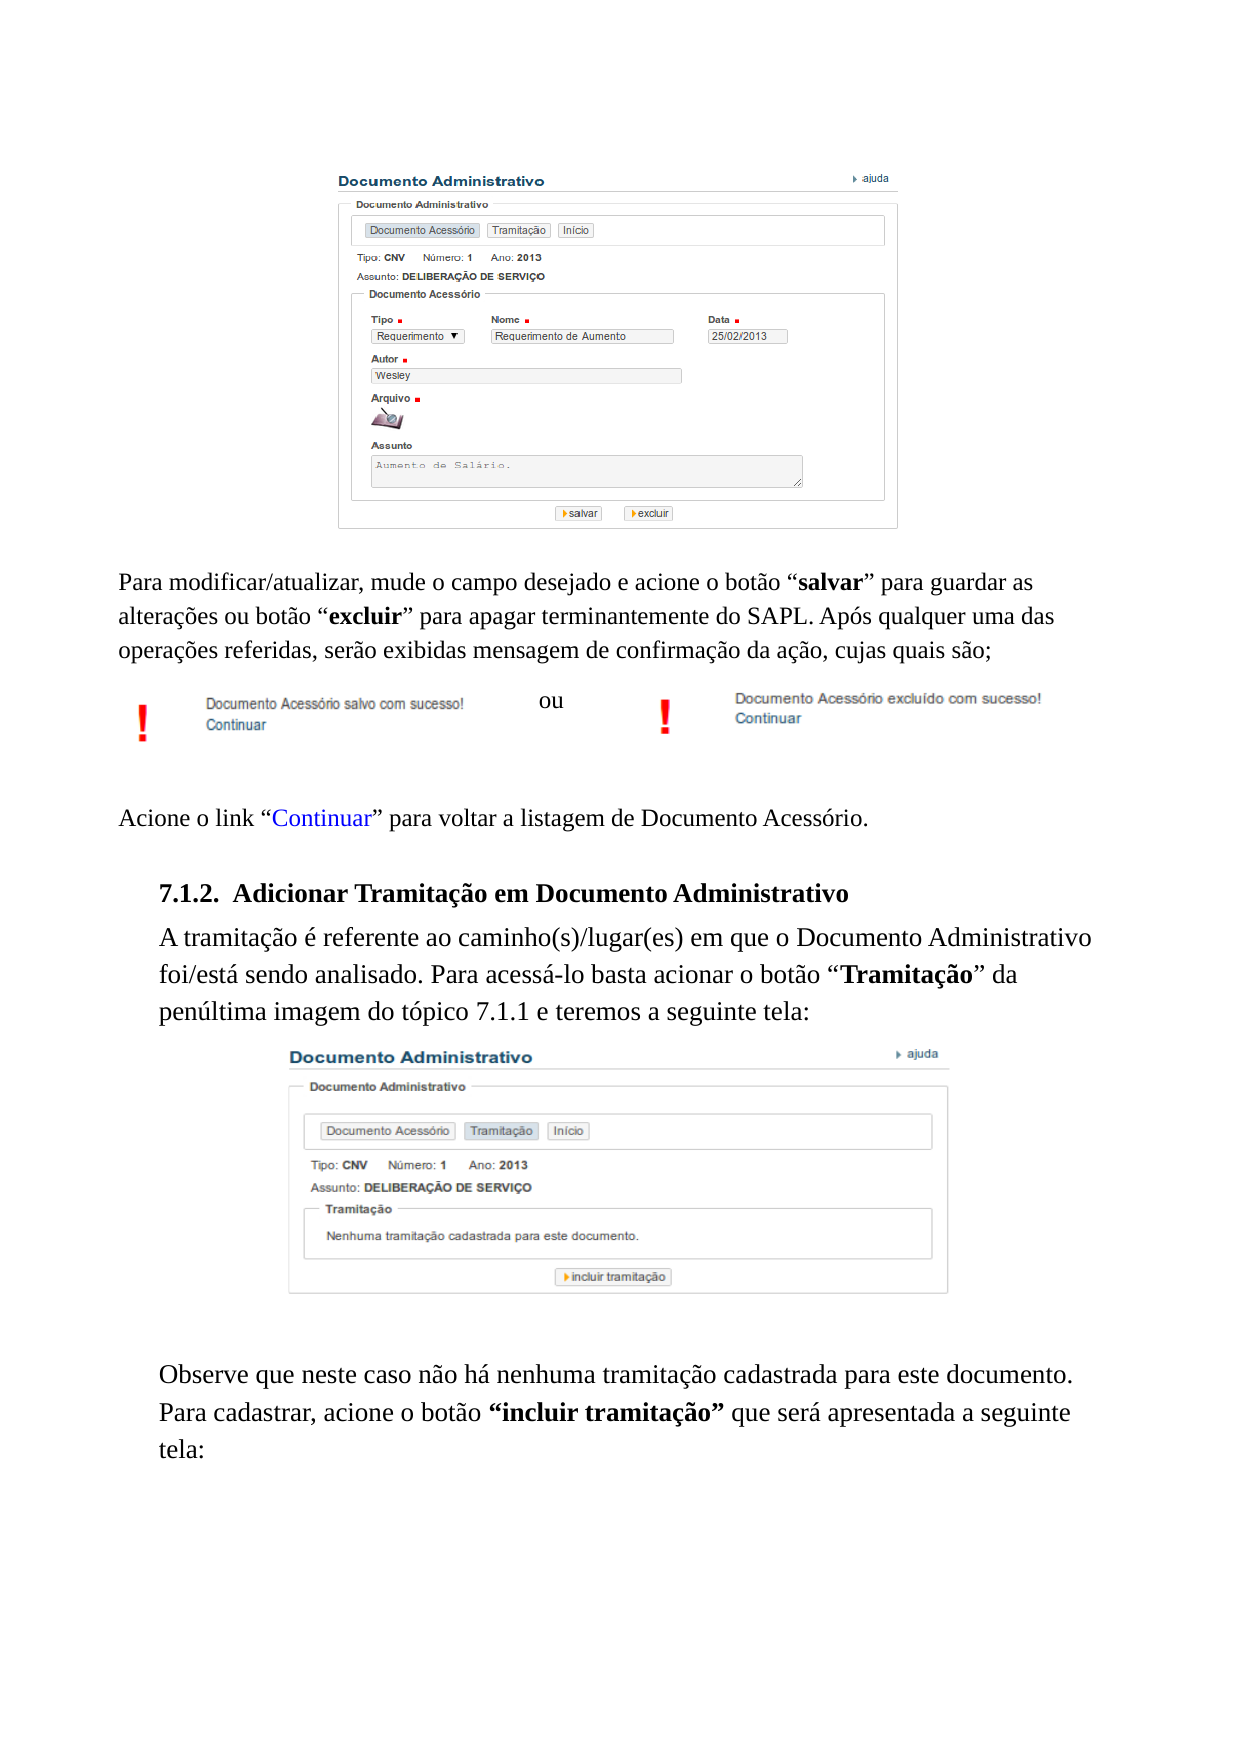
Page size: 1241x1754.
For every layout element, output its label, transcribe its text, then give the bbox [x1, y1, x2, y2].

picture [638, 684, 1049, 755]
text Acione o link “Continuar” para voltar a listagem de Documento Acessório. [118, 803, 1122, 832]
text [1049, 685, 1122, 713]
text A tramitação é referente ao caminho(s)/lugar(es) em que o Documento Administrativo foi/está sendo analisado. Para acessá-lo basta acionar o botão “Tramitação” da penúltima imagem do tópico 7.1.1 e teremos a seguinte tela: [158, 921, 1122, 1027]
picture [118, 684, 476, 764]
picture [288, 1047, 952, 1297]
text Para modificar/atualizar, mude o campo desejado e acione o botão “salvar” para guardar as alterações ou botão “excluir” para apagar terminantemente do SAPL. Após qualquer uma das operações referidas, serão exibidas mensagem de confirmação da ação, cujas quais são; [118, 567, 1122, 664]
subtitle 7.1.2. Adicionar Tramitação em Documento Administrativo [158, 877, 1122, 908]
text Observe que neste caso não há nenhuma tramitação cadastrada para este documento. Para cadastrar, acione o botão “incluir tramitação” que será apresentada a seguinte tela: [158, 1358, 1122, 1464]
picture [336, 173, 904, 531]
text ou [476, 685, 638, 713]
